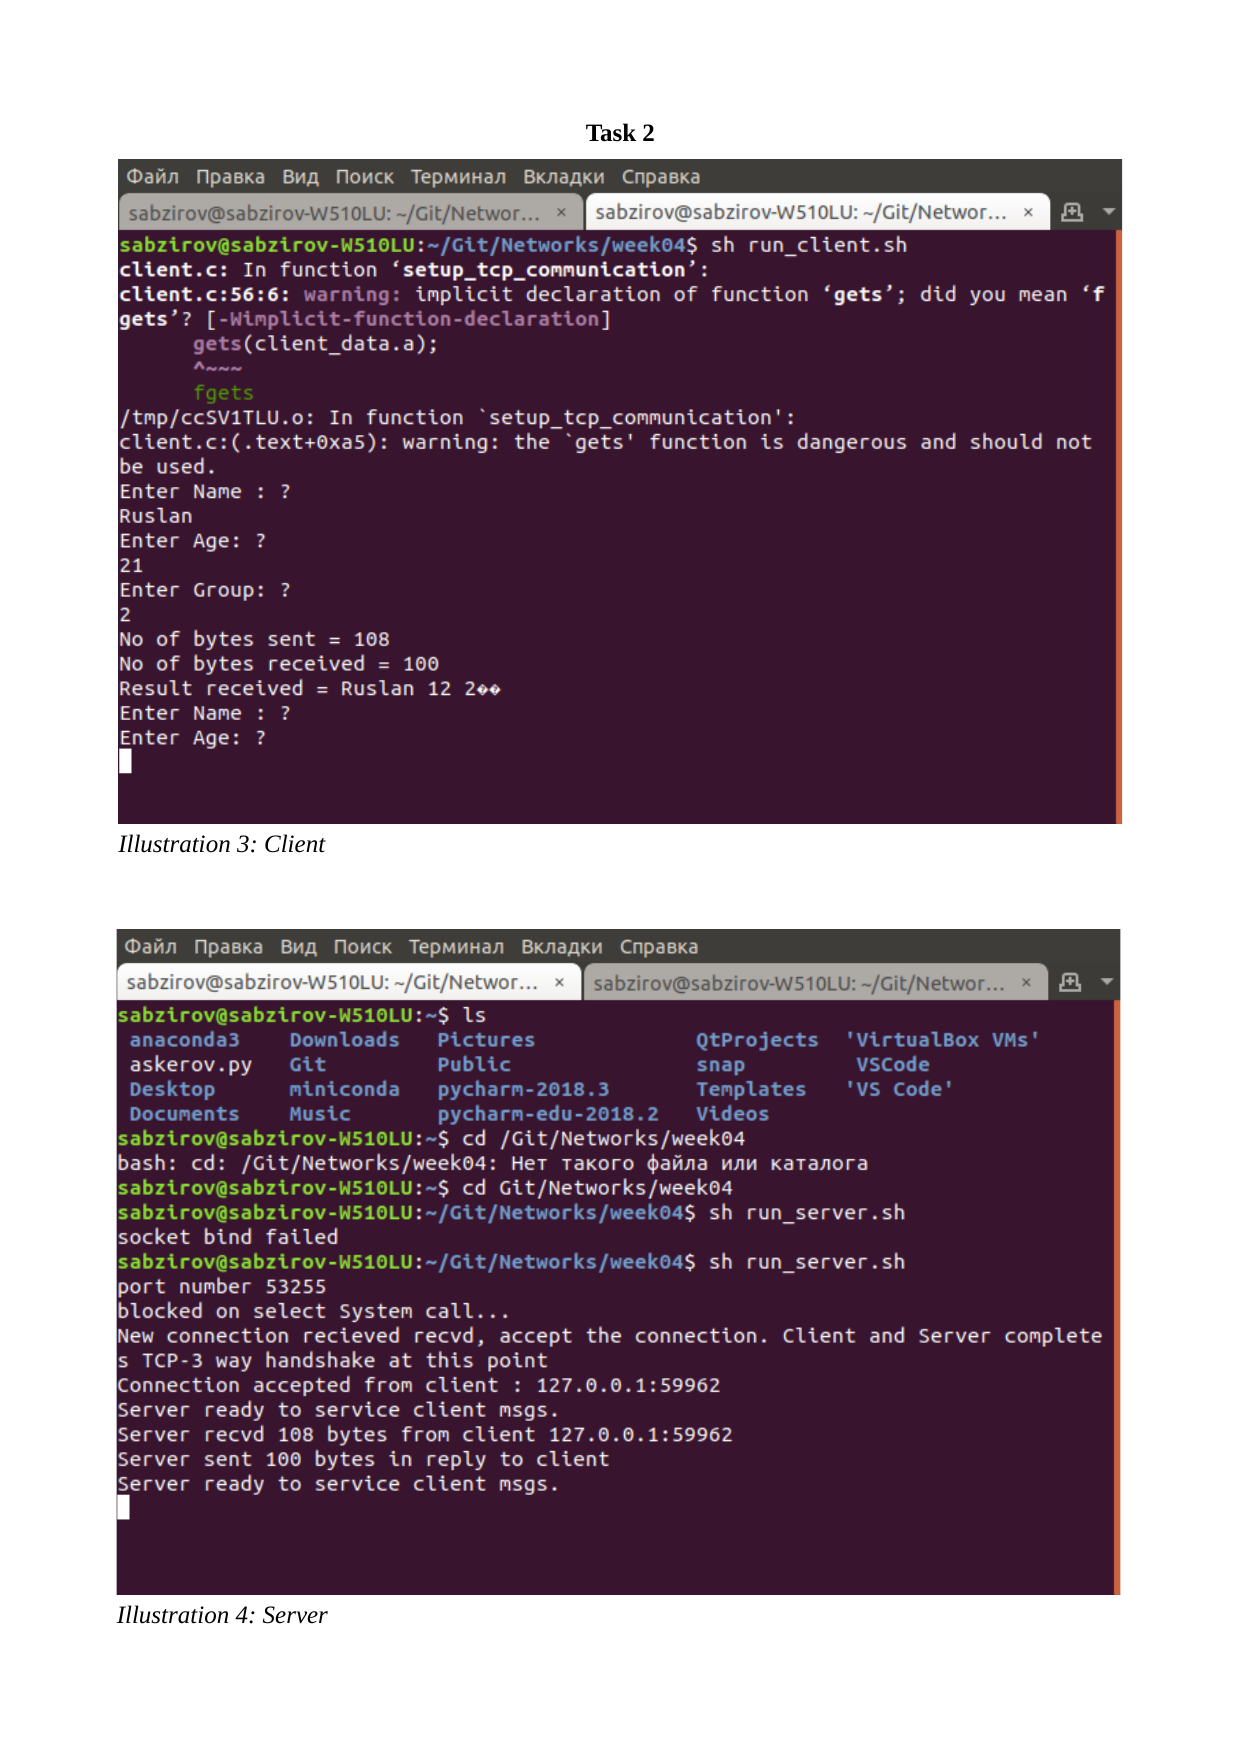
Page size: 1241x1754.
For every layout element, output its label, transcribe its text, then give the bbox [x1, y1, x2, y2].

picture [116, 929, 1121, 1595]
picture [118, 159, 1123, 824]
text Task 2 [118, 118, 1122, 147]
text Illustration 3: Client [118, 824, 1122, 858]
text Illustration 4: Server [117, 1595, 1121, 1628]
